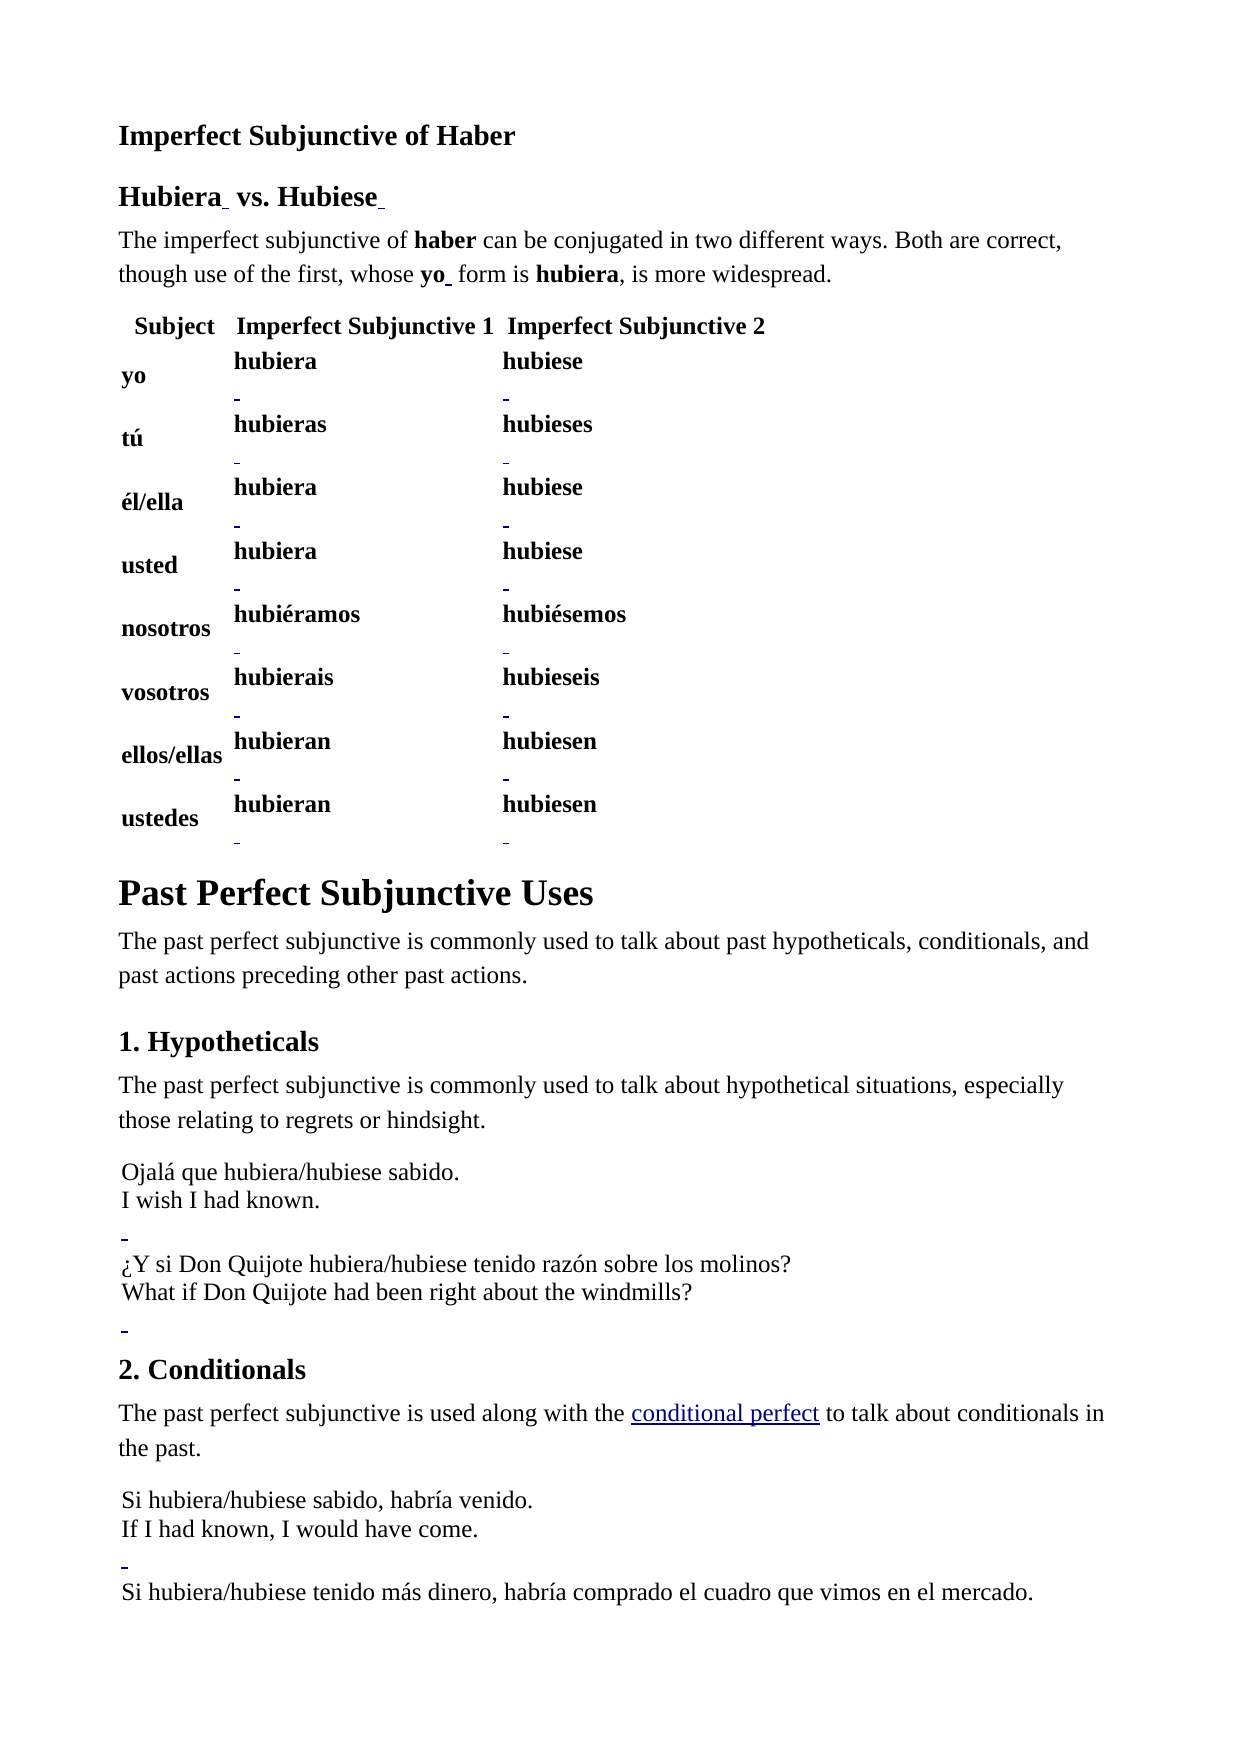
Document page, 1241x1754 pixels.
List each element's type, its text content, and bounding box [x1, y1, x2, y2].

table_cell él/ella [118, 470, 231, 533]
subtitle Imperfect Subjunctive of Haber [118, 118, 1122, 152]
subtitle Past Perfect Subjunctive Uses [118, 870, 1122, 913]
table_cell Si hubiera/hubiese tenido más dinero, habría comprado el cuadro que vimos en el mercado. [118, 1574, 1044, 1609]
table_cell usted [118, 533, 231, 596]
text The past perfect subjunctive is commonly used to talk about past hypotheticals, conditionals, and past actions preceding other past actions. [118, 926, 1122, 989]
table_cell hubieran [231, 723, 499, 786]
table_cell ustedes [118, 786, 231, 849]
table_cell hubierais [231, 660, 499, 723]
table_header Imperfect Subjunctive 2 [500, 308, 773, 343]
table_cell tú [118, 406, 231, 469]
table_cell hubieran [231, 786, 499, 849]
table_cell ellos/ellas [118, 723, 231, 786]
table_cell hubieses [500, 406, 773, 469]
table_cell hubieseis [500, 660, 773, 723]
text The past perfect subjunctive is used along with the conditional perfect to talk about conditionals in the past. [118, 1398, 1122, 1462]
table_cell hubiera [231, 343, 499, 406]
table_cell hubiesen [500, 723, 773, 786]
text The imperfect subjunctive of haber can be conjugated in two different ways. Both are correct, though use of the first, whose yo form is hubiera, is more widespread. [118, 225, 1122, 288]
text The past perfect subjunctive is commonly used to talk about hypothetical situations, especially those relating to regrets or hindsight. [118, 1070, 1122, 1133]
table_cell ¿Y si Don Quijote hubiera/hubiese tenido razón sobre los molinos? What if Don Quijote had been right about the windmills? [118, 1246, 803, 1338]
table_cell hubiera [231, 470, 499, 533]
table_cell vosotros [118, 660, 231, 723]
table_header Ojalá que hubiera/hubiese sabido. I wish I had known. [118, 1154, 803, 1246]
table_cell hubiéramos [231, 596, 499, 659]
table_header Subject [118, 308, 231, 343]
table_cell nosotros [118, 596, 231, 659]
table_cell yo [118, 343, 231, 406]
table_cell hubiese [500, 470, 773, 533]
table_cell hubiera [231, 533, 499, 596]
table_header Si hubiera/hubiese sabido, habría venido. If I had known, I would have come. [118, 1482, 1044, 1574]
table_header Imperfect Subjunctive 1 [231, 308, 499, 343]
subtitle 2. Conditionals [118, 1352, 1122, 1386]
subtitle 1. Hypotheticals [118, 1024, 1122, 1058]
table_cell hubieras [231, 406, 499, 469]
table_cell hubiese [500, 343, 773, 406]
table_cell hubiésemos [500, 596, 773, 659]
table_cell hubiese [500, 533, 773, 596]
subtitle Hubiera vs. Hubiese [118, 179, 1122, 212]
table_cell hubiesen [500, 786, 773, 849]
